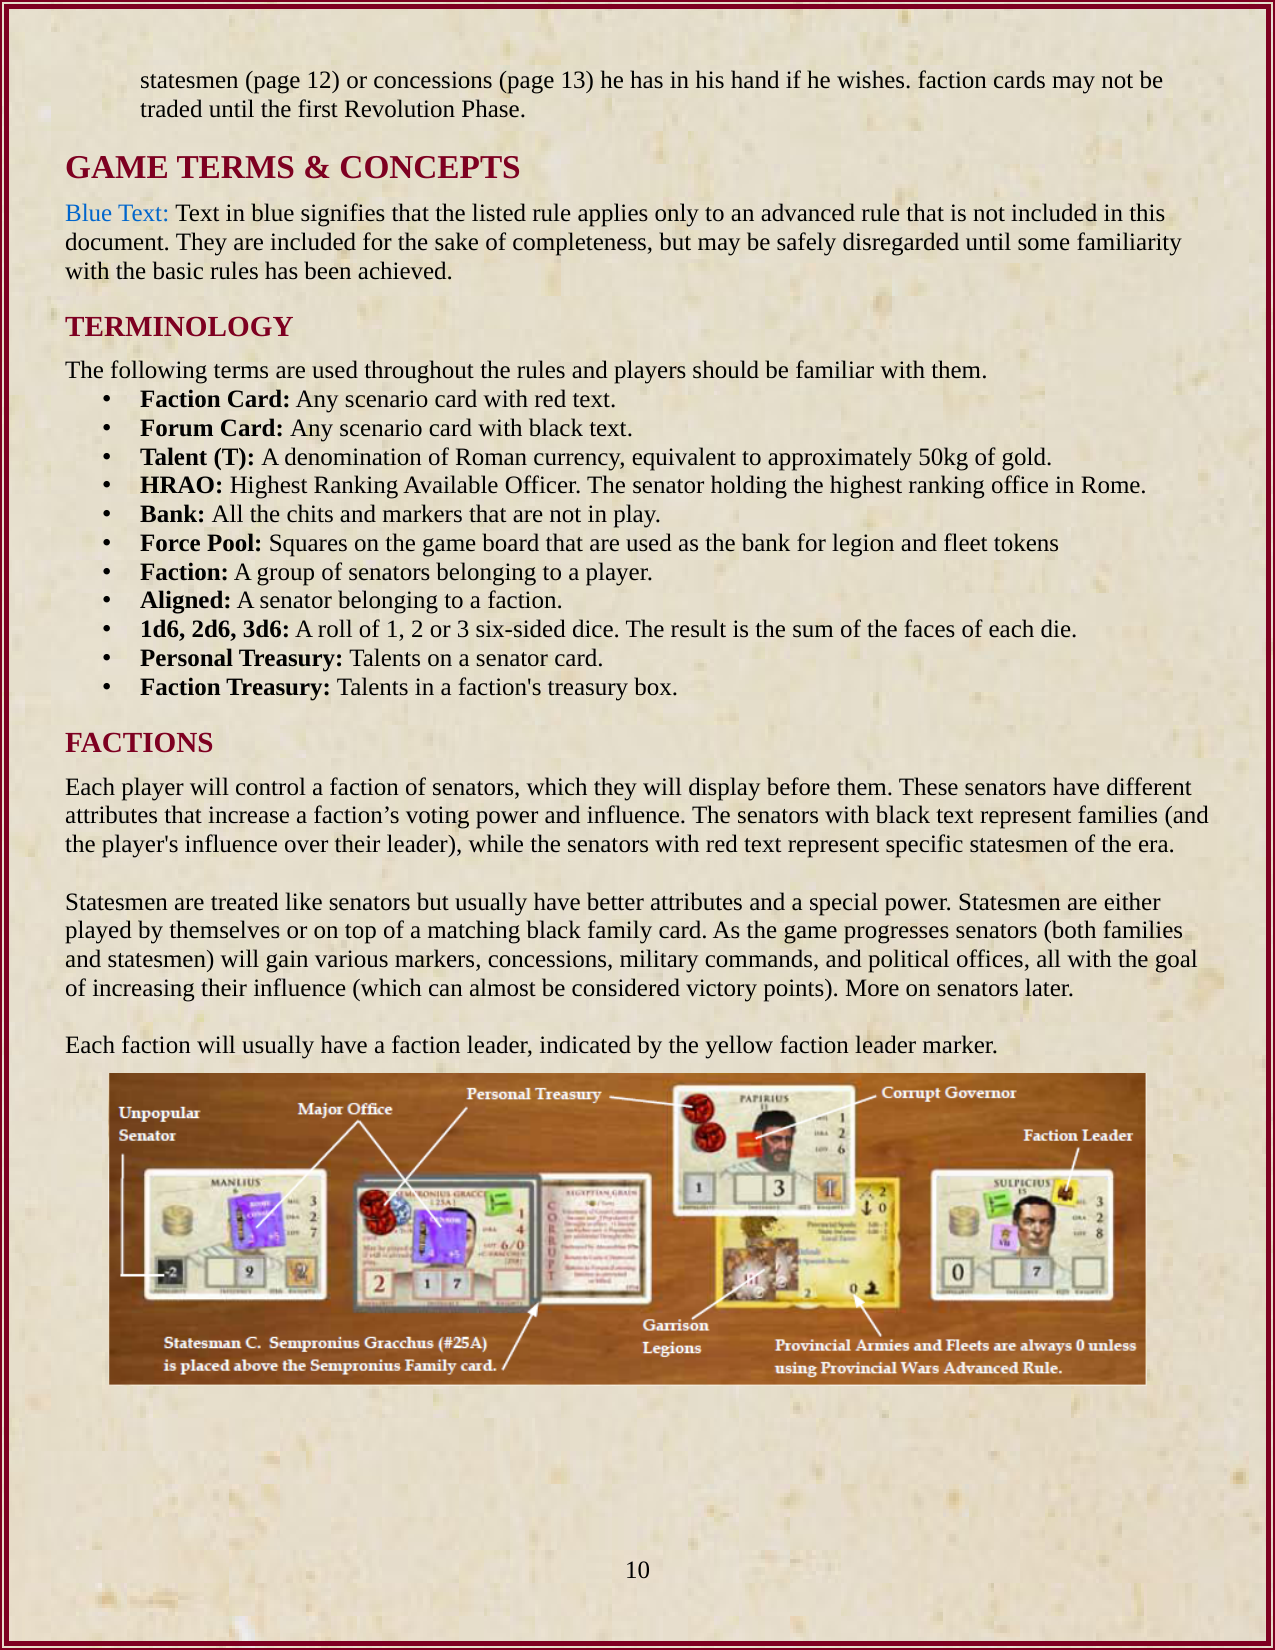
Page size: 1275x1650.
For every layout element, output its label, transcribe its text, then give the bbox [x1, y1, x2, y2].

list Personal Treasury: Talents on a senator card. [102, 643, 1210, 672]
list Faction: A group of senators belonging to a player. [102, 557, 1210, 586]
list Talent (T): A denomination of Roman currency, equivalent to approximately 50kg of gold. [102, 442, 1210, 471]
list Bank: All the chits and markers that are not in play. [102, 499, 1210, 528]
text GAME TERMS & CONCEPTS [65, 147, 1210, 186]
text TERMINOLOGY [65, 309, 1210, 343]
text Blue Text: Text in blue signifies that the listed rule applies only to an advanced rule that is not included in this document. They are included for the sake of completeness, but may be safely disregarded until some familiarity with the basic rules has been achieved. [65, 198, 1210, 284]
list Faction Treasury: Talents in a faction's treasury box. [102, 672, 1210, 701]
text The following terms are used throughout the rules and players should be familiar with them. [65, 356, 1210, 384]
list HRAO: Highest Ranking Available Officer. The senator holding the highest ranking office in Rome. [102, 471, 1210, 499]
text FACTIONS [65, 726, 1210, 759]
picture [2, 2, 1273, 1648]
text Each faction will usually have a faction leader, indicated by the yellow faction leader marker. [65, 1030, 1210, 1059]
list Forum Card: Any scenario card with black text. [102, 413, 1210, 442]
text Statesmen are treated like senators but usually have better attributes and a special power. Statesmen are either played by themselves or on top of a matching black family card. As the game progresses senators (both families and statesmen) will gain various markers, concessions, military commands, and political offices, all with the goal of increasing their influence (which can almost be considered victory points). More on senators later. [65, 887, 1210, 1002]
list statesmen (page 12) or concessions (page 13) he has in his hand if he wishes. faction cards may not be traded until the first Revolution Phase. [102, 65, 1210, 122]
list Force Pool: Squares on the game board that are used as the bank for legion and fleet tokens [102, 528, 1210, 557]
list Aligned: A senator belonging to a faction. [102, 586, 1210, 614]
text Each player will control a faction of senators, which they will display before them. These senators have different attributes that increase a faction’s voting power and influence. The senators with black text represent families (and the player's influence over their leader), while the senators with red text represent specific statesmen of the era. [65, 772, 1210, 858]
list Faction Card: Any scenario card with red text. [102, 384, 1210, 413]
list 1d6, 2d6, 3d6: A roll of 1, 2 or 3 six-sided dice. The result is the sum of the faces of each die. [102, 614, 1210, 643]
